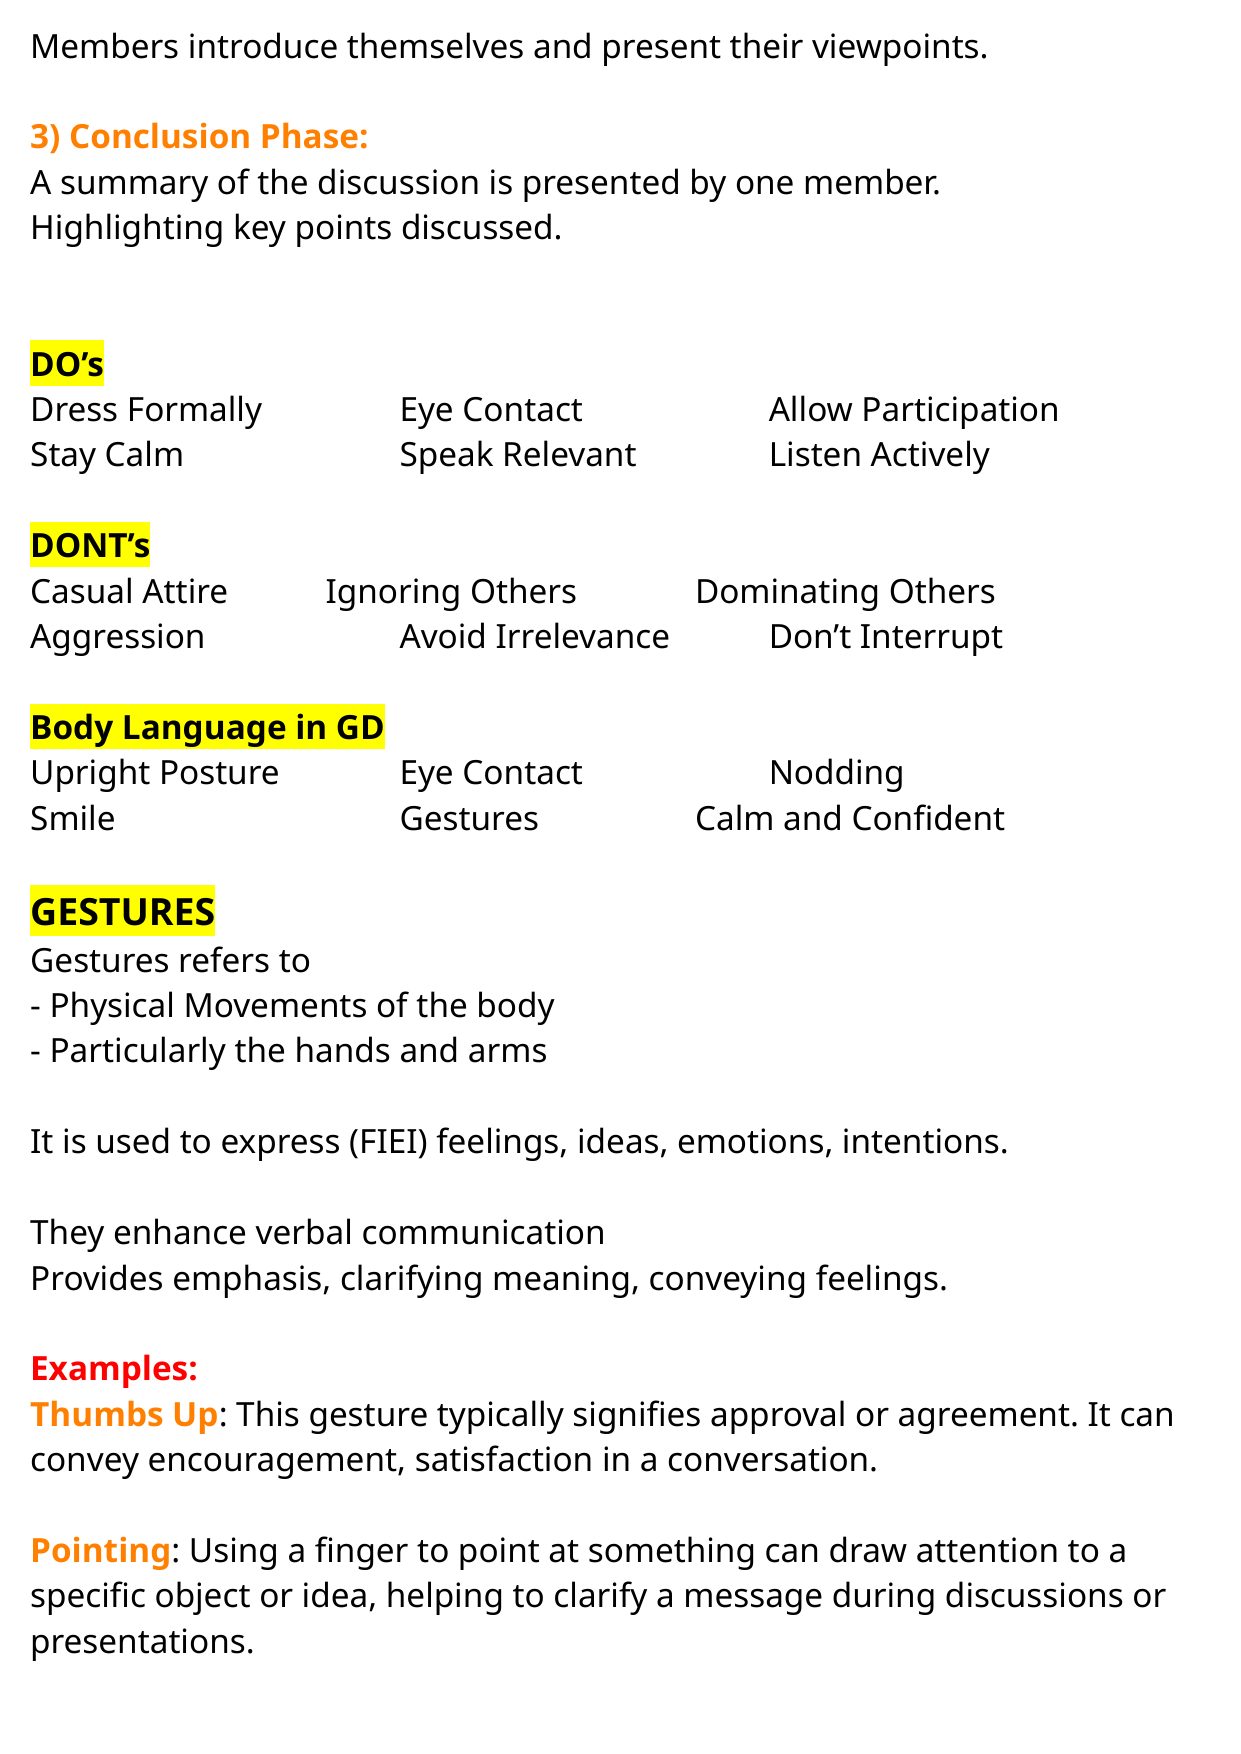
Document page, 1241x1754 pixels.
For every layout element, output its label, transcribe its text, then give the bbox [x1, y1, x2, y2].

subtitle They enhance verbal communication [30, 1209, 1211, 1254]
subtitle - Particularly the hands and arms [30, 1027, 1211, 1073]
subtitle Stay Calm Speak Relevant Listen Actively [30, 431, 1211, 477]
subtitle DO’s [30, 340, 1211, 386]
subtitle Provides emphasis, clarifying meaning, conveying feelings. Examples: Thumbs Up: This gesture typically signifies approval or agreement. It can convey encouragement, satisfaction in a conversation. Pointing: Using a finger to point at something can draw attention to a specific object or idea, helping to clarify a message during discussions or presentations. [30, 1254, 1211, 1708]
subtitle Upright Posture Eye Contact Nodding [30, 749, 1211, 794]
subtitle 3) Conclusion Phase: [30, 113, 1211, 159]
subtitle Casual Attire Ignoring Others Dominating Others Aggression Avoid Irrelevance Don’t Interrupt [30, 567, 1211, 658]
subtitle A summary of the discussion is presented by one member. [30, 159, 1211, 204]
subtitle Body Language in GD [30, 704, 1211, 749]
subtitle Highlighting key points discussed. [30, 204, 1211, 249]
subtitle GESTURES [30, 885, 1211, 936]
subtitle Dress Formally Eye Contact Allow Participation [30, 386, 1211, 431]
subtitle DONT’s [30, 522, 1211, 567]
subtitle Smile Gestures Calm and Confident [30, 794, 1211, 840]
subtitle Gestures refers to [30, 936, 1211, 982]
subtitle - Physical Movements of the body [30, 982, 1211, 1027]
subtitle Members introduce themselves and present their viewpoints. [30, 22, 1211, 68]
subtitle It is used to express (FIEI) feelings, ideas, emotions, intentions. [30, 1118, 1211, 1163]
